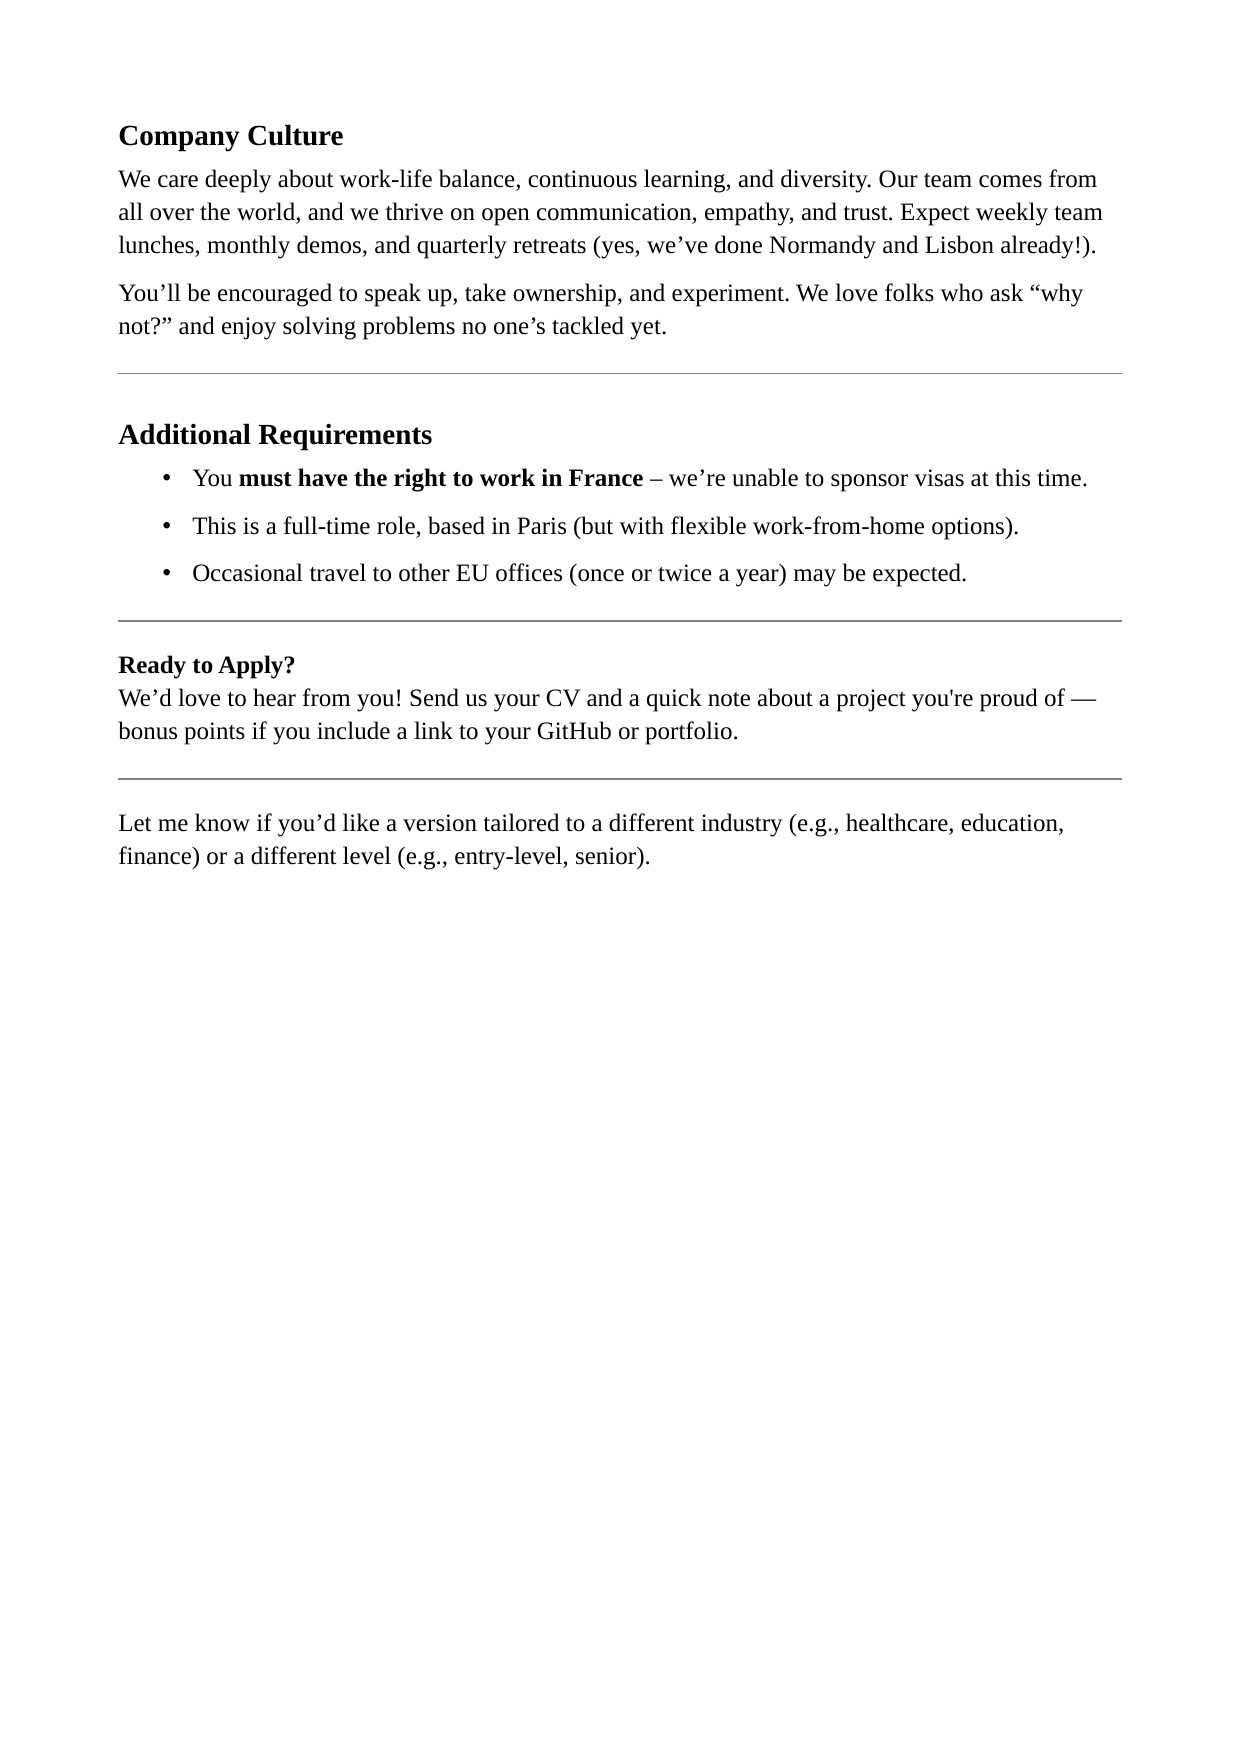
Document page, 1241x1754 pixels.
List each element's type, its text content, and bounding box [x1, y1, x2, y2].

text Let me know if you’d like a version tailored to a different industry (e.g., healthcare, education, finance) or a different level (e.g., entry-level, senior). [118, 808, 1122, 870]
subtitle Company Culture [118, 118, 1122, 152]
text Ready to Apply? We’d love to hear from you! Send us your CV and a quick note about a project you're proud of — bonus points if you include a link to your GitHub or portfolio. [118, 650, 1122, 745]
list This is a full-time role, based in Paris (but with flexible work-from-home options). [162, 511, 1122, 540]
list You must have the right to work in France – we’re unable to sponsor visas at this time. [162, 463, 1122, 492]
text You’ll be encouraged to speak up, take ownership, and experiment. We love folks who ask “why not?” and enjoy solving problems no one’s tackled yet. [118, 278, 1122, 339]
subtitle Additional Requirements [118, 417, 1122, 451]
text We care deeply about work-life balance, continuous learning, and diversity. Our team comes from all over the world, and we thrive on open communication, empathy, and trust. Expect weekly team lunches, monthly demos, and quarterly retreats (yes, we’ve done Normandy and Lisbon already!). [118, 164, 1122, 259]
list Occasional travel to other EU offices (once or twice a year) may be expected. [162, 558, 1122, 587]
